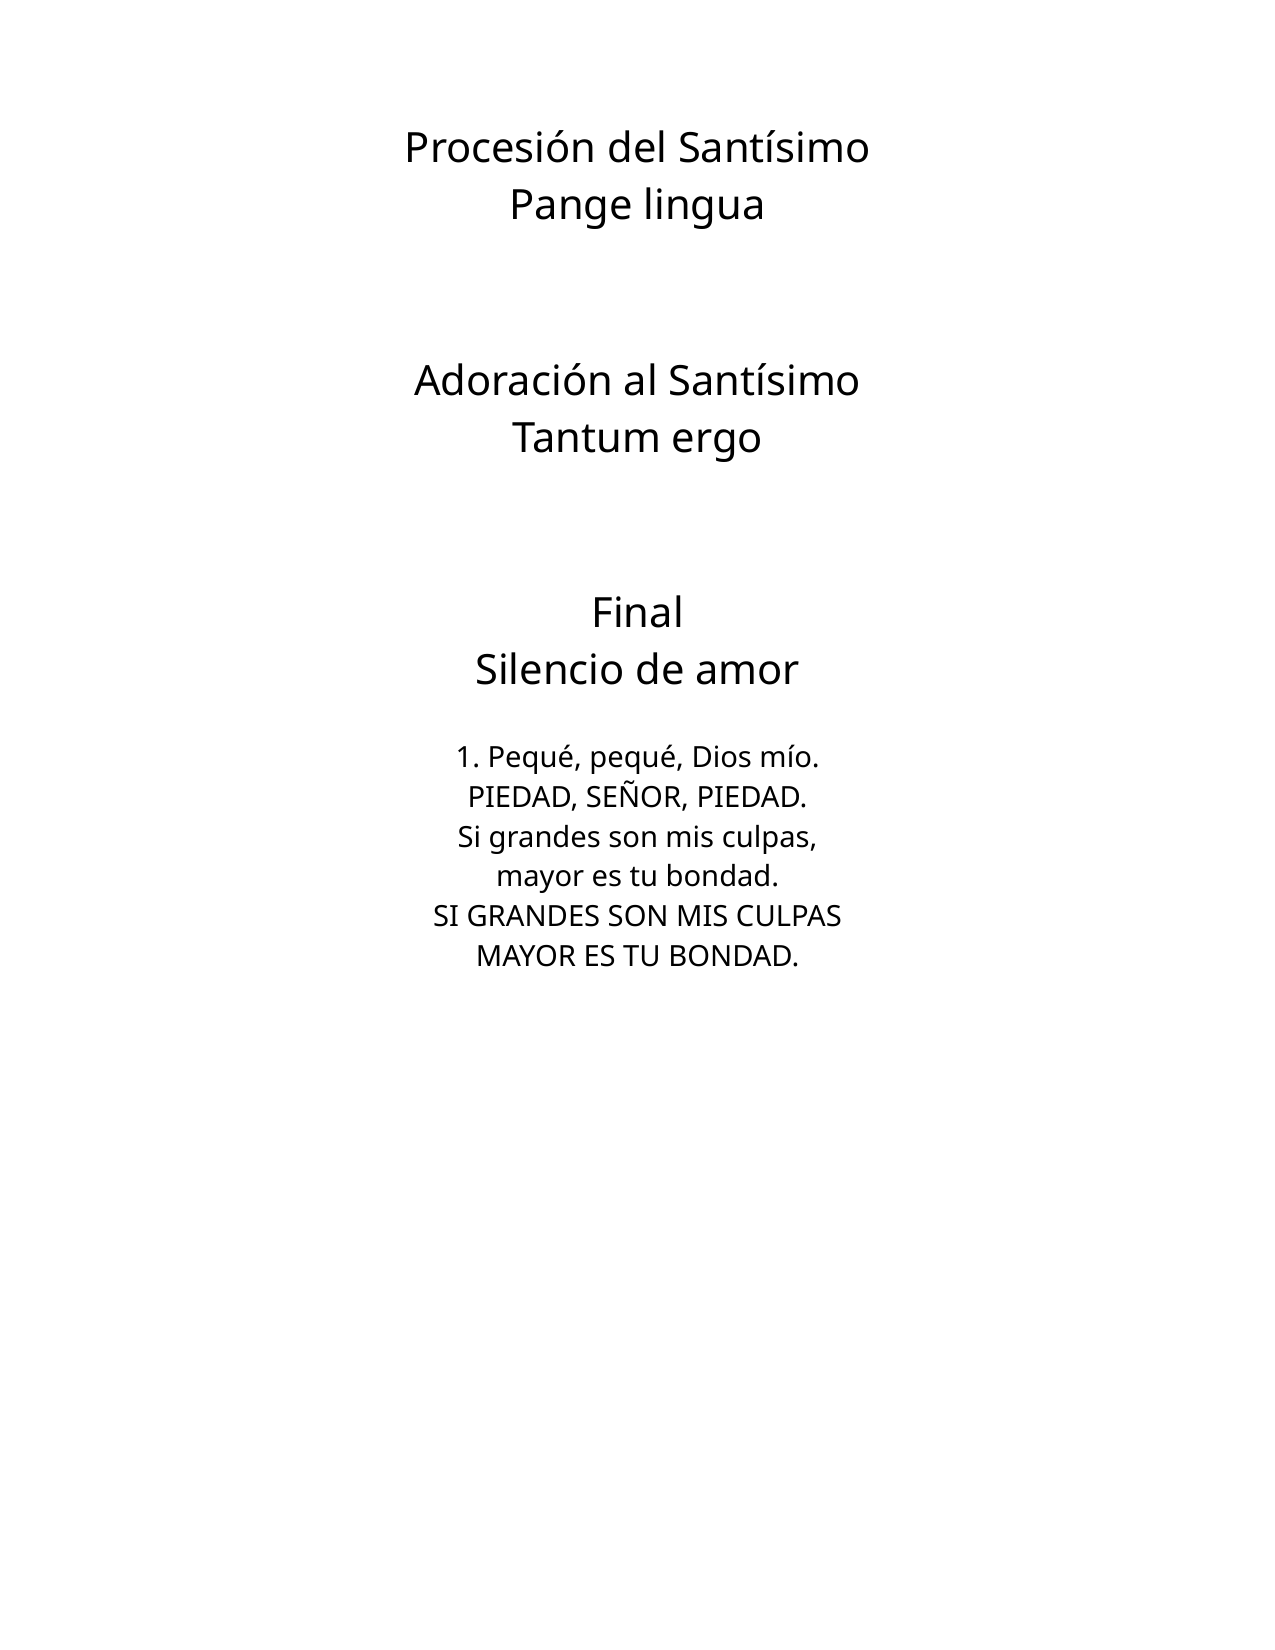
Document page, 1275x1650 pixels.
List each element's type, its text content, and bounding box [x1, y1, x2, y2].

text Final [118, 583, 1157, 640]
text SI GRANDES SON MIS CULPAS [118, 895, 1157, 935]
text 1. Pequé, pequé, Dios mío. [118, 737, 1157, 776]
text Adoración al Santísimo [118, 351, 1157, 407]
text Tantum ergo [118, 407, 1157, 464]
text Pange lingua [118, 175, 1157, 232]
text MAYOR ES TU BONDAD. [118, 935, 1157, 975]
text Silencio de amor [118, 640, 1157, 697]
text mayor es tu bondad. [118, 856, 1157, 895]
text Procesión del Santísimo [118, 118, 1157, 175]
text PIEDAD, SEÑOR, PIEDAD. [118, 776, 1157, 816]
text Si grandes son mis culpas, [118, 816, 1157, 856]
